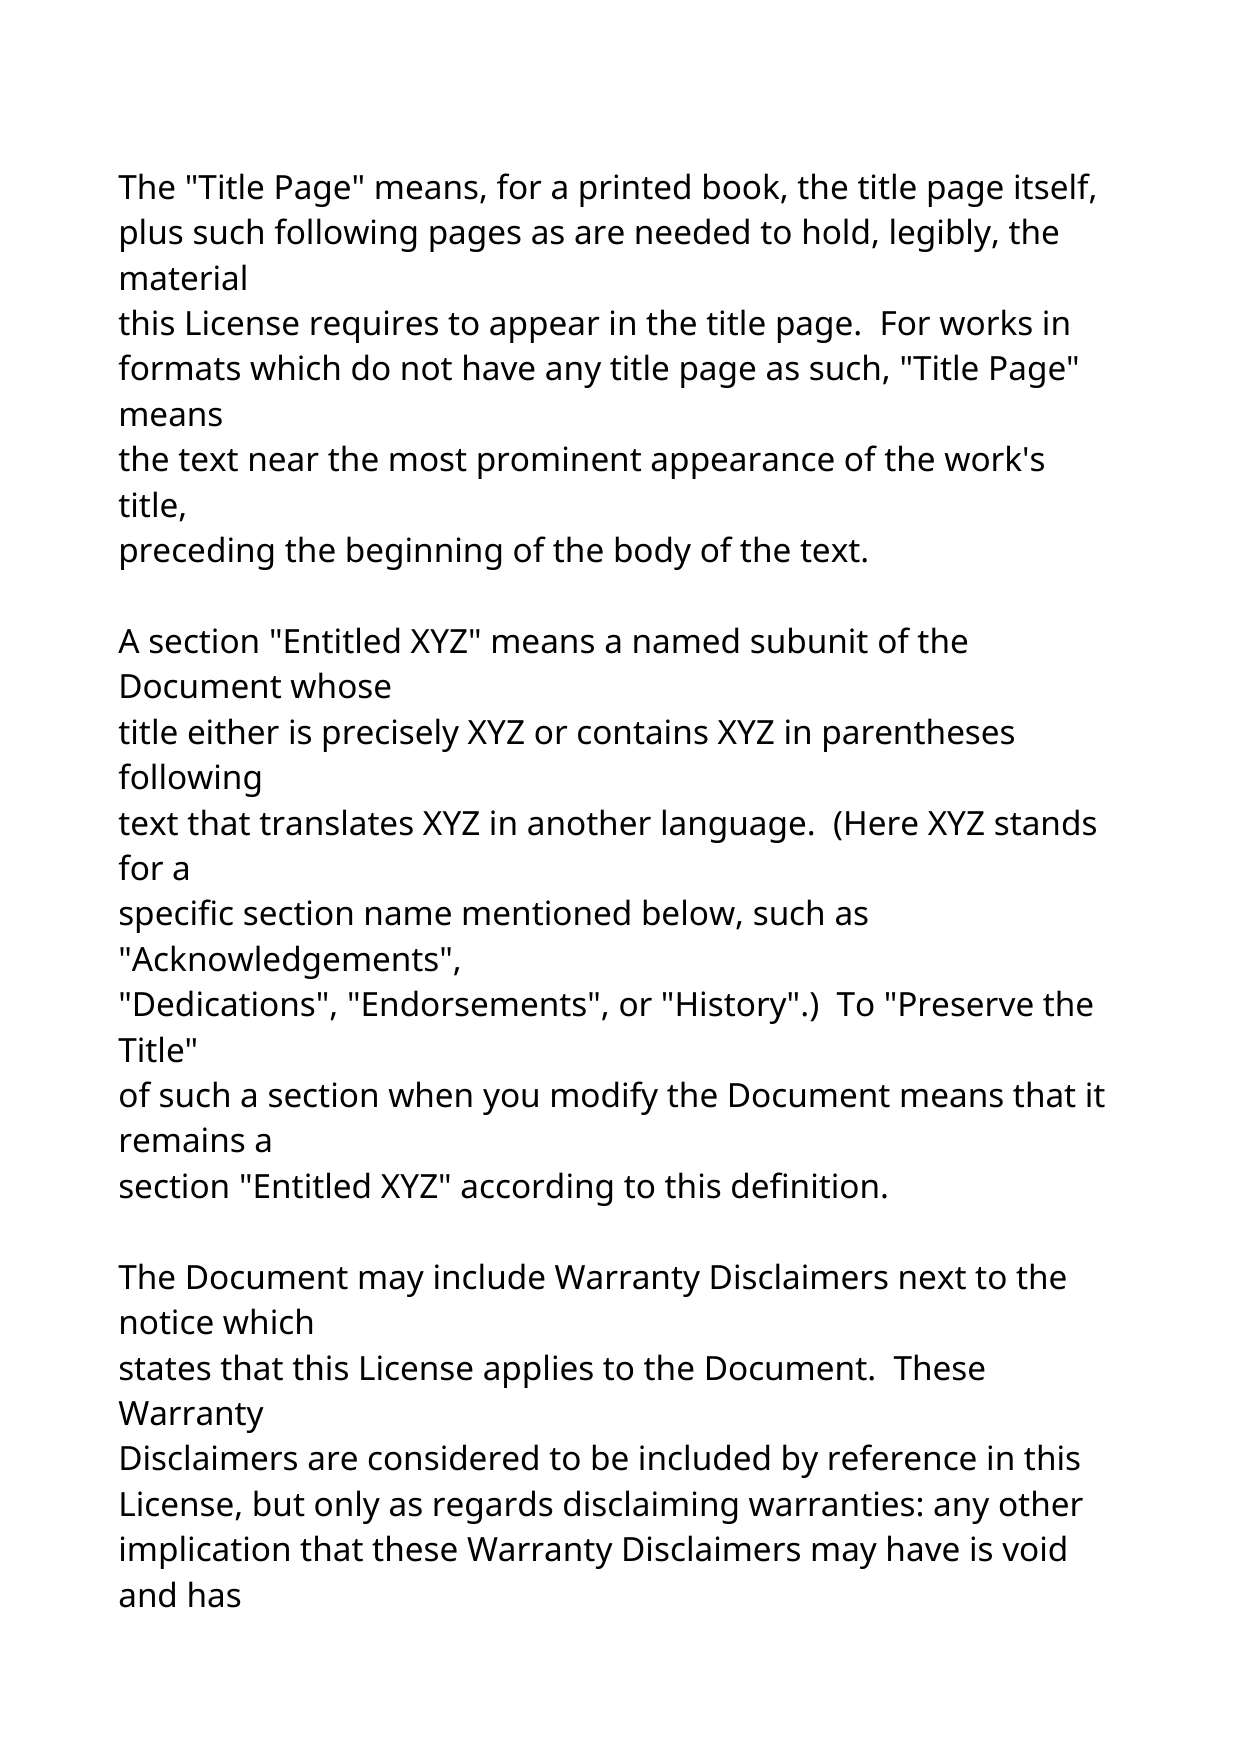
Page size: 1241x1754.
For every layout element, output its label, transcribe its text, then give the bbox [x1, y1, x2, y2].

text specific section name mentioned below, such as "Acknowledgements", [118, 890, 1122, 981]
text plus such following pages as are needed to hold, legibly, the material [118, 209, 1122, 300]
text section "Entitled XYZ" according to this definition. [118, 1163, 1122, 1208]
text of such a section when you modify the Document means that it remains a [118, 1072, 1122, 1163]
text The "Title Page" means, for a printed book, the title page itself, [118, 163, 1122, 209]
text formats which do not have any title page as such, "Title Page" means [118, 345, 1122, 436]
text License, but only as regards disclaiming warranties: any other [118, 1481, 1122, 1526]
text preceding the beginning of the body of the text. [118, 527, 1122, 572]
text A section "Entitled XYZ" means a named subunit of the Document whose [118, 618, 1122, 708]
text this License requires to appear in the title page. For works in [118, 300, 1122, 345]
text Disclaimers are considered to be included by reference in this [118, 1435, 1122, 1481]
text text that translates XYZ in another language. (Here XYZ stands for a [118, 799, 1122, 890]
text "Dedications", "Endorsements", or "History".) To "Preserve the Title" [118, 981, 1122, 1072]
text title either is precisely XYZ or contains XYZ in parentheses following [118, 708, 1122, 799]
text The Document may include Warranty Disclaimers next to the notice which [118, 1253, 1122, 1344]
text implication that these Warranty Disclaimers may have is void and has [118, 1526, 1122, 1617]
text the text near the most prominent appearance of the work's title, [118, 436, 1122, 527]
text states that this License applies to the Document. These Warranty [118, 1344, 1122, 1435]
